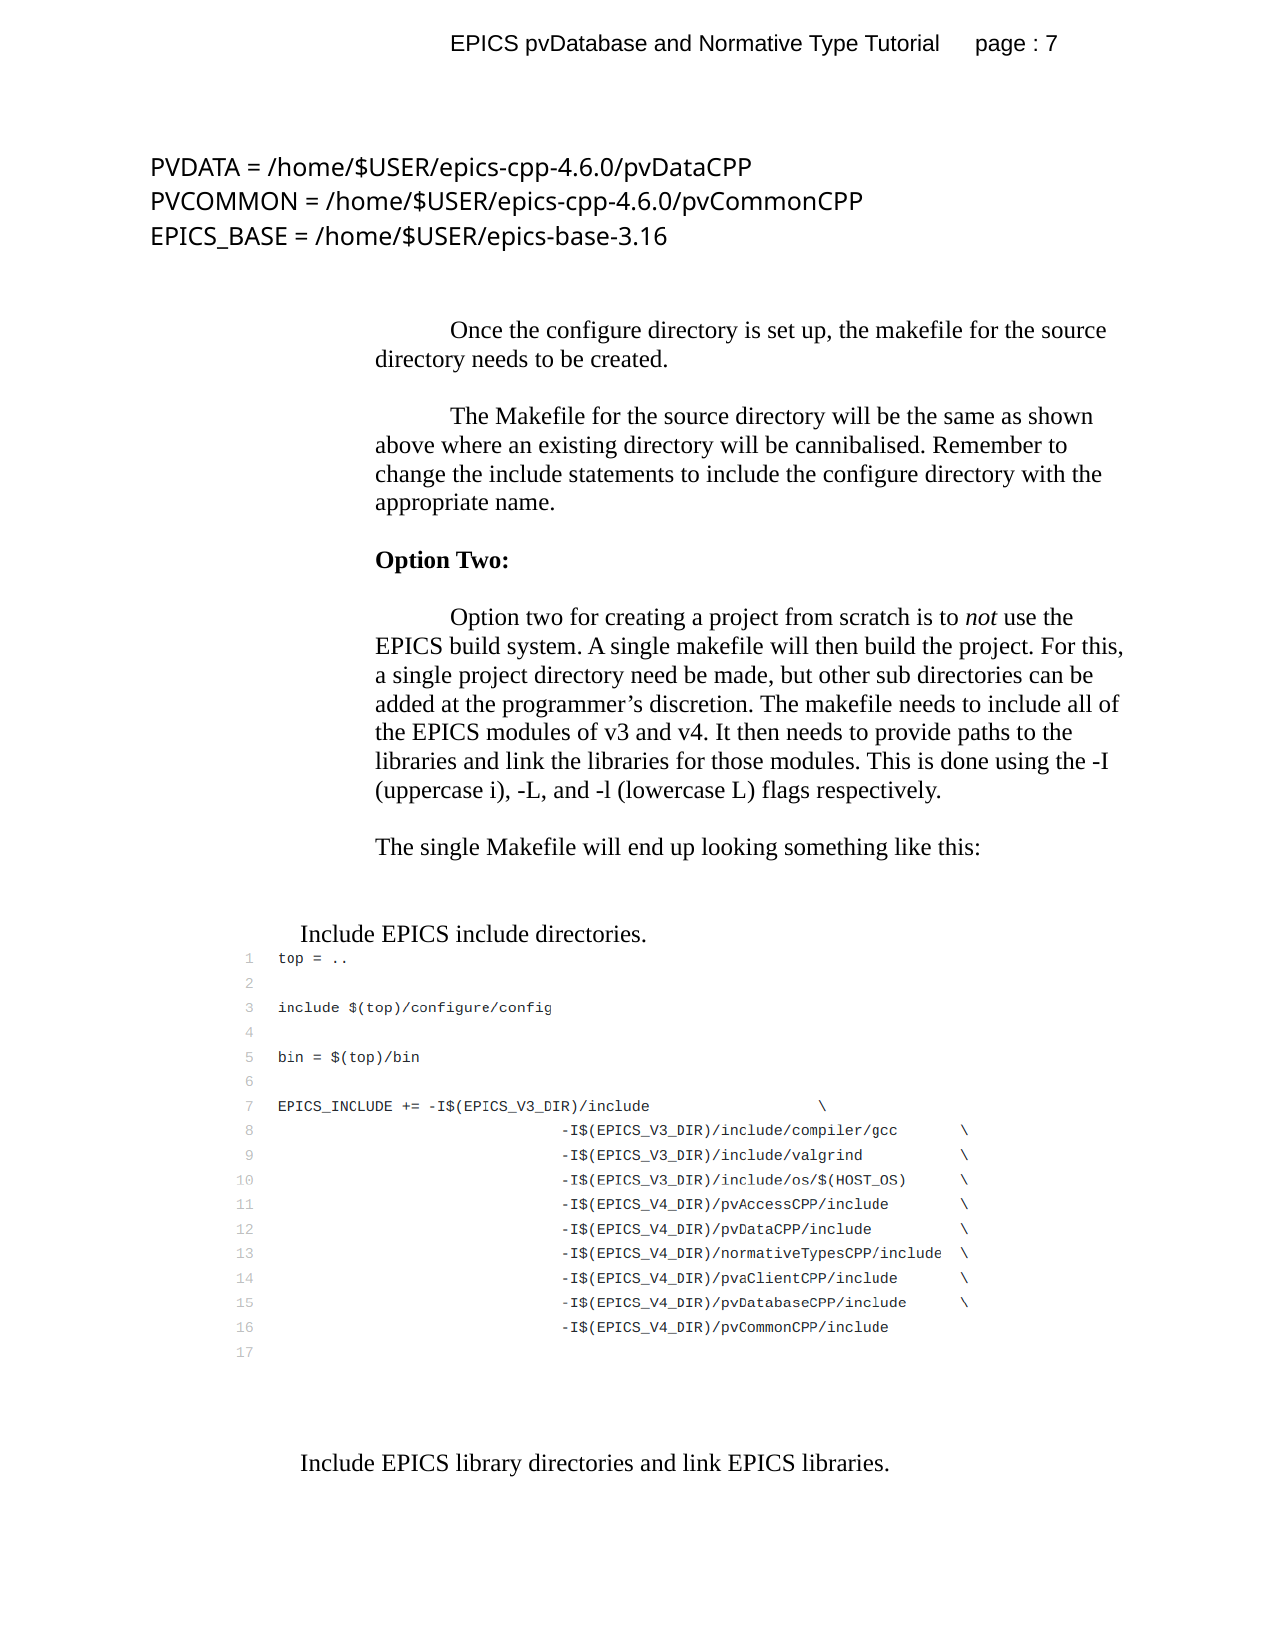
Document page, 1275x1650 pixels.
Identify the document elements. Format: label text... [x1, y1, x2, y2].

text PVCOMMON = /home/$USER/epics-cpp-4.6.0/pvCommonCPP [150, 184, 1125, 218]
picture [225, 947, 1200, 1362]
text Include EPICS library directories and link EPICS libraries. [225, 1448, 1125, 1477]
text Include EPICS include directories. [150, 919, 1125, 947]
text Option two for creating a project from scratch is to not use the EPICS build system. A single makefile will then build the project. For this, a single project directory need be made, but other sub directories can be added at the programmer’s discretion. The makefile needs to include all of the EPICS modules of v3 and v4. It then needs to provide paths to the libraries and link the libraries for those modules. This is done using the -I (uppercase i), -L, and -l (lowercase L) flags respectively. [375, 602, 1125, 804]
text The Makefile for the source directory will be the same as shown above where an existing directory will be cannibalised. Remember to change the include statements to include the configure directory with the appropriate name. [375, 401, 1125, 516]
text The single Makefile will end up looking something like this: [300, 832, 1125, 861]
text EPICS_BASE = /home/$USER/epics-base-3.16 [150, 218, 1125, 252]
text Option Two: [375, 545, 1125, 574]
text PVDATA = /home/$USER/epics-cpp-4.6.0/pvDataCPP [150, 150, 1125, 184]
text Once the configure directory is set up, the makefile for the source directory needs to be created. [375, 315, 1125, 372]
